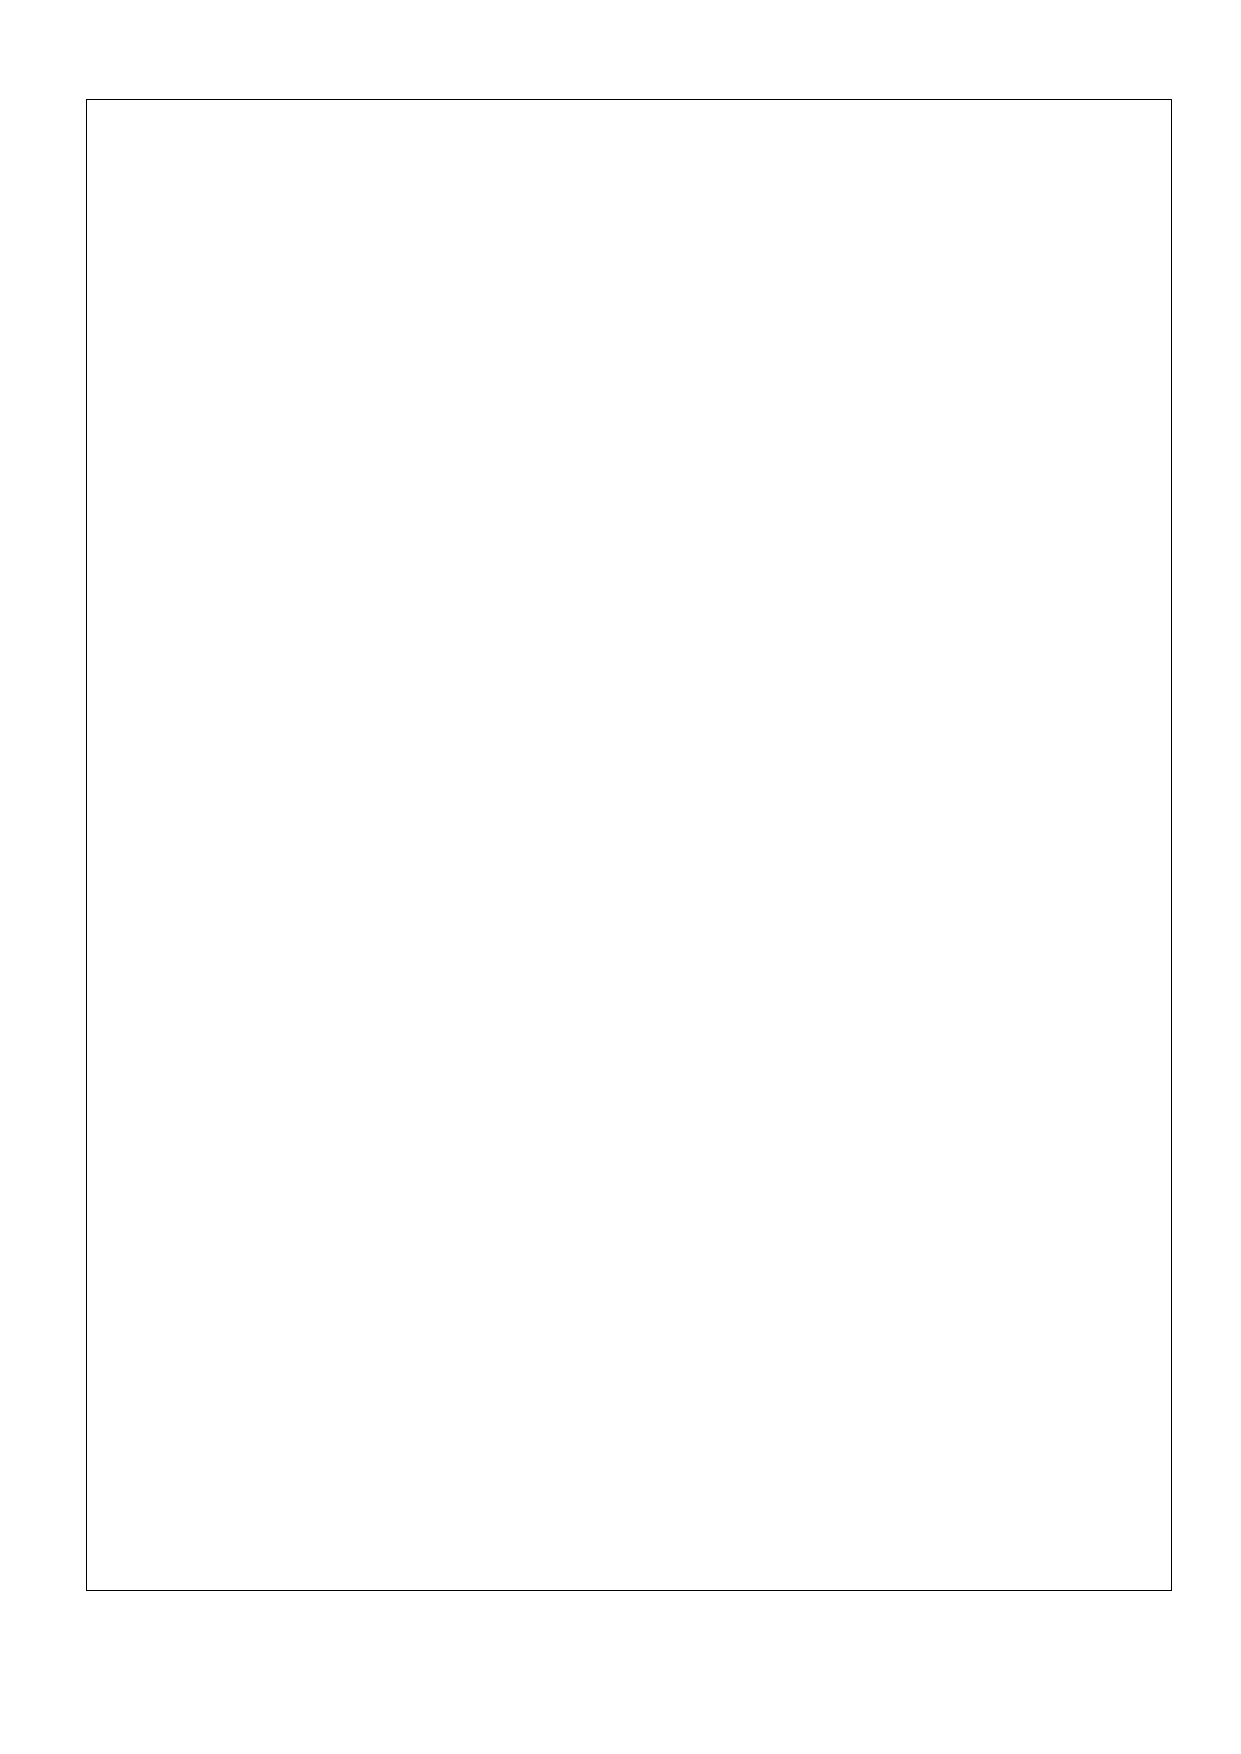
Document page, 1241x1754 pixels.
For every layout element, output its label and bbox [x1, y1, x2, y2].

table_header [87, 100, 1171, 1590]
